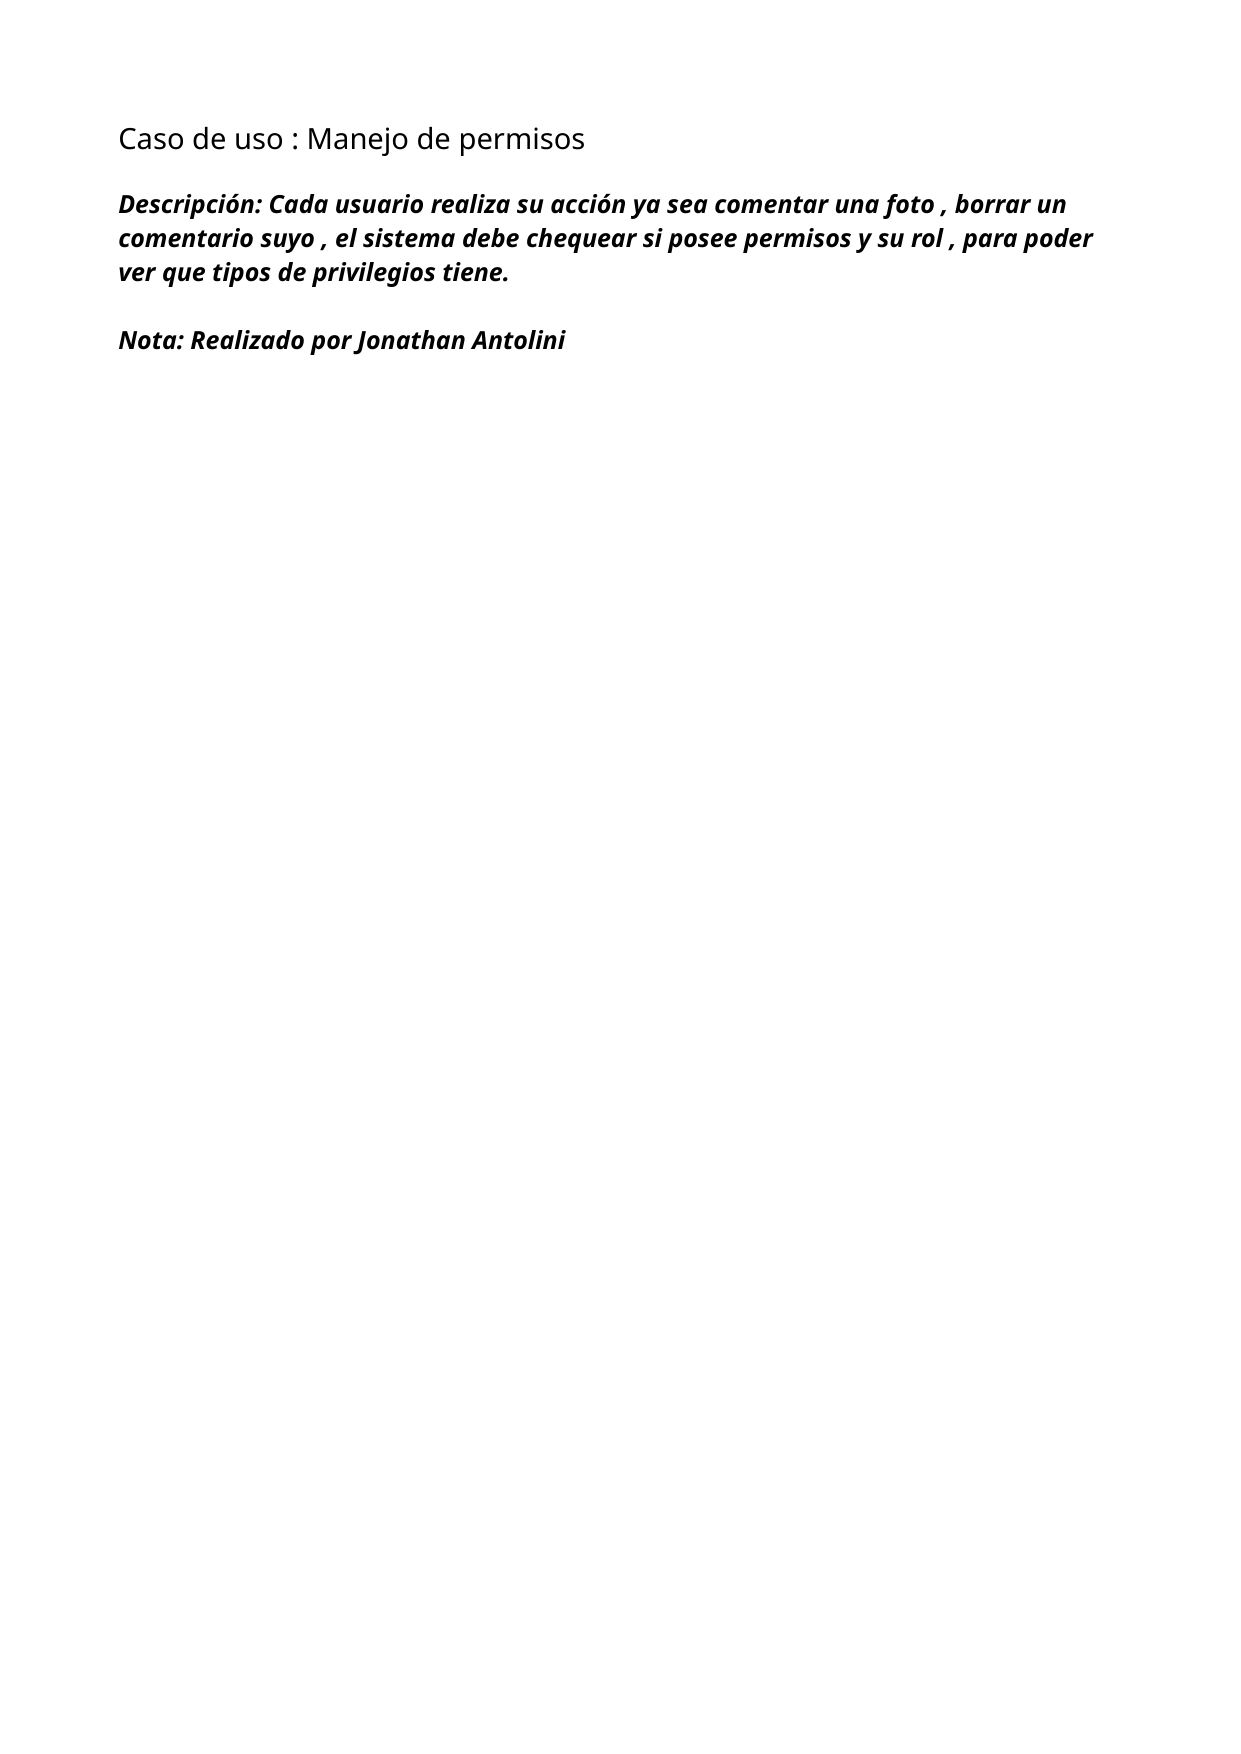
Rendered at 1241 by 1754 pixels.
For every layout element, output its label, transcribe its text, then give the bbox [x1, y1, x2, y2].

text Nota: Realizado por Jonathan Antolini [118, 323, 1122, 357]
text Caso de uso : Manejo de permisos [118, 118, 1122, 158]
text Descripción: Cada usuario realiza su acción ya sea comentar una foto , borrar un comentario suyo , el sistema debe chequear si posee permisos y su rol , para poder ver que tipos de privilegios tiene. [118, 187, 1122, 289]
